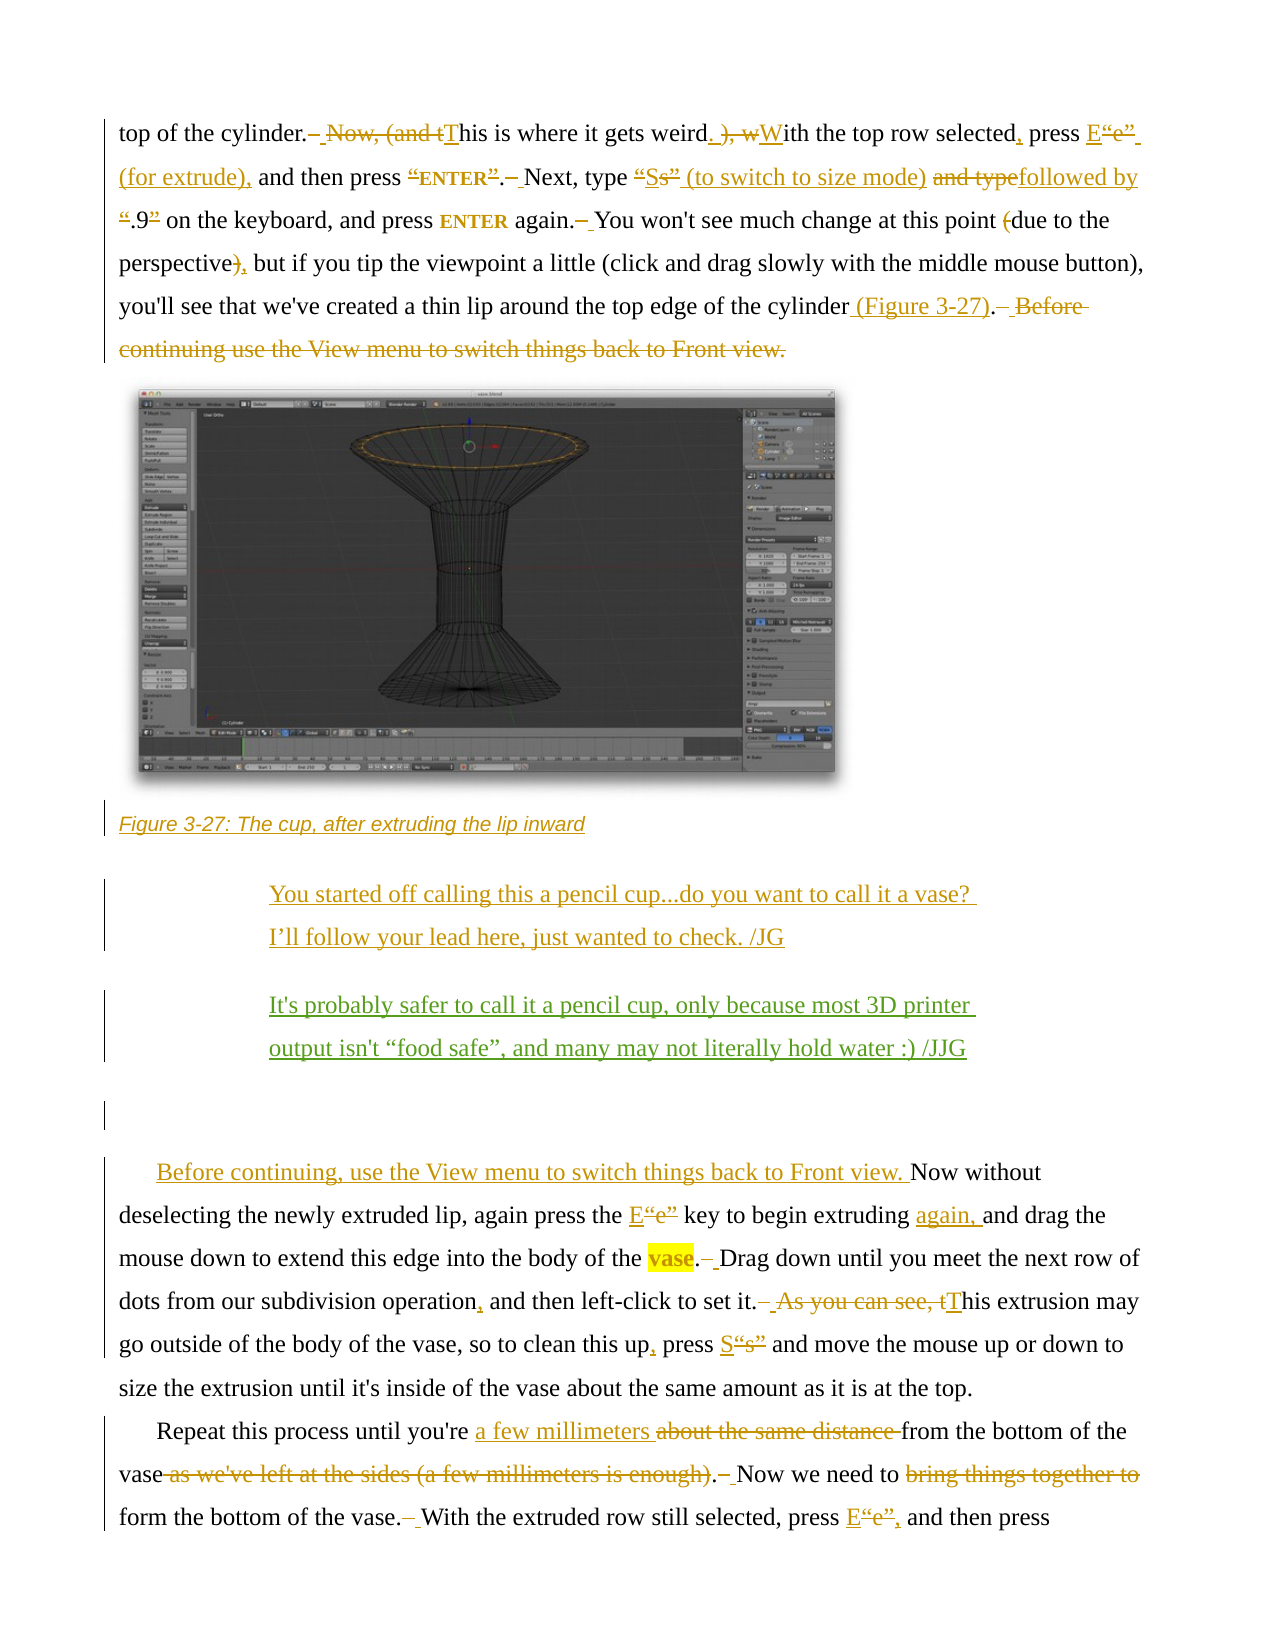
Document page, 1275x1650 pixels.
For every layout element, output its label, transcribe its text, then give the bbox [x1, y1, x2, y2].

picture [118, 377, 855, 800]
text It's probably safer to call it a pencil cup, only because most 3D printer output isn't “food safe”, and many may not literally hold water :) /JJG [268, 990, 1006, 1062]
text Figure 3-27: The cup, after extruding the lip inward [118, 390, 1156, 836]
text Now that we have the outside shape, let's make the inside. The first step of this process is to extrude the outside wall of the shape inward so we have a lip at the top of the vase. Use the A key again to remove any existing selection, and then use B to select the row of dots at the top of the cylinder. This is where it gets weird. With the top row selected, press E (for extrude), and then press enter. Next, type S (to switch to size mode) followed by .9 on the keyboard, and press enter again. You won't see much change at this point due to the perspective, but if you tip the viewpoint a little (click and drag slowly with the middle mouse button), you'll see that we've created a thin lip around the top edge of the cylinder (Figure 3-27). [118, 118, 1156, 363]
text Before continuing, use the View menu to switch things back to Front view. Now without deselecting the newly extruded lip, again press the E key to begin extruding again, and drag the mouse down to extend this edge into the body of the vase. Drag down until you meet the next row of dots from our subdivision operation, and then left-click to set it. This extrusion may go outside of the body of the vase, so to clean this up, press S and move the mouse up or down to size the extrusion until it's inside of the vase about the same amount as it is at the top. [118, 1157, 1156, 1401]
text Repeat this process until you're a few millimeters from the bottom of the vase. Now we need to form the bottom of the vase. With the extruded row still selected, press E, and then press enter. Next, click Merge under Remove: in the left-side menu, and select at center. This should bring the points we have selected together at the center of the object. (To see this effect more clearly, use the center mouse button to tilt the workspace slightly so you can see inside the vase, as in Figure 3-28.) [118, 1416, 1156, 1531]
text You started off calling this a pencil cup...do you want to call it a vase? I’ll follow your lead here, just wanted to check. /JG [268, 879, 1006, 951]
